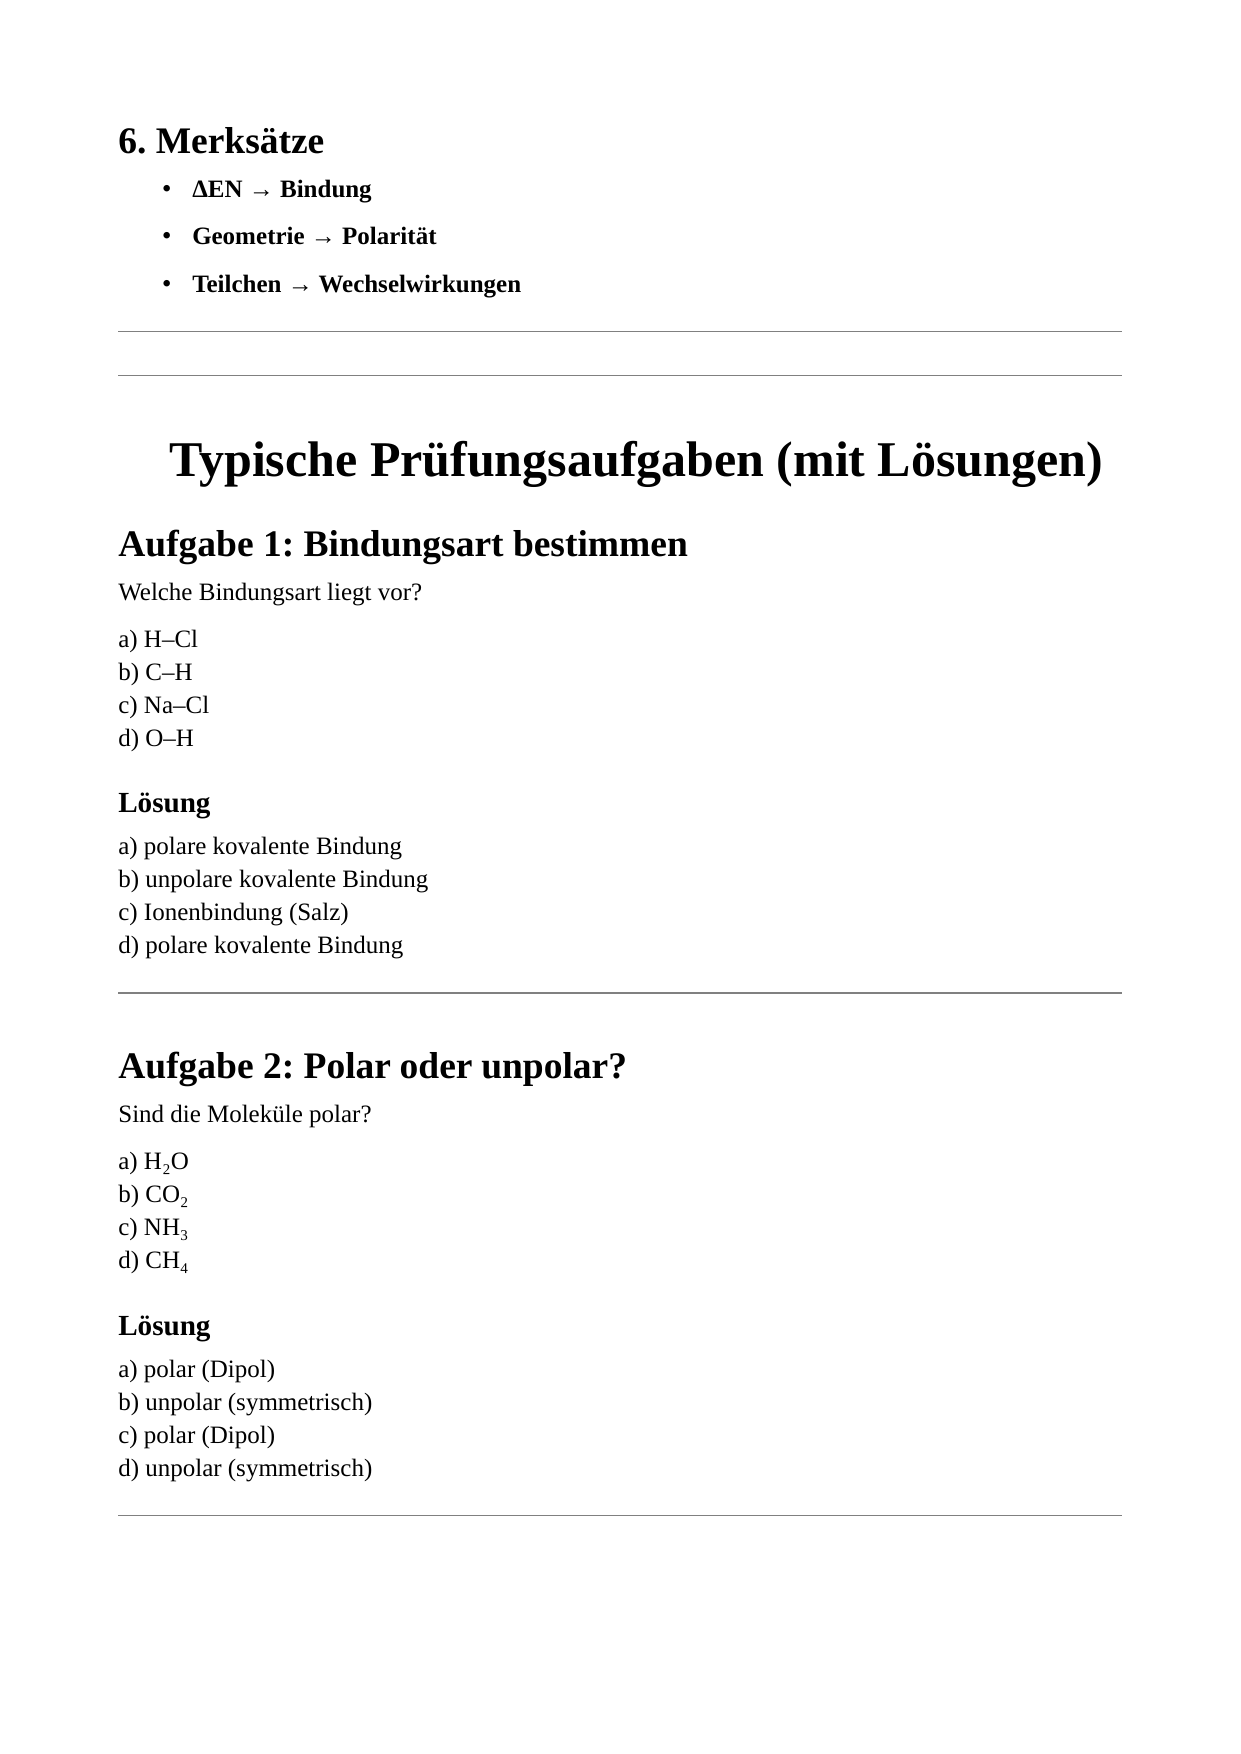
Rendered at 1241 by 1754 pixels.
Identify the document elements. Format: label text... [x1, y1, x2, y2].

subtitle 6. Merksätze [118, 118, 1122, 161]
list Geometrie → Polarität [162, 221, 1122, 250]
list Teilchen → Wechselwirkungen [162, 269, 1122, 298]
text Welche Bindungsart liegt vor? [118, 577, 1122, 605]
text a) H₂O b) CO₂ c) NH₃ d) CH₄ [118, 1146, 1122, 1274]
subtitle Lösung [118, 785, 1122, 819]
list ΔEN → Bindung [162, 174, 1122, 202]
text a) polare kovalente Bindung b) unpolare kovalente Bindung c) Ionenbindung (Salz) d) polare kovalente Bindung [118, 831, 1122, 959]
subtitle Aufgabe 2: Polar oder unpolar? [118, 1043, 1122, 1086]
text Sind die Moleküle polar? [118, 1099, 1122, 1128]
text a) polar (Dipol) b) unpolar (symmetrisch) c) polar (Dipol) d) unpolar (symmetrisch) [118, 1354, 1122, 1482]
subtitle Lösung [118, 1308, 1122, 1341]
subtitle 📝 Typische Prüfungsaufgaben (mit Lösungen) [118, 430, 1122, 488]
text a) H–Cl b) C–H c) Na–Cl d) O–H [118, 624, 1122, 752]
subtitle Aufgabe 1: Bindungsart bestimmen [118, 521, 1122, 564]
